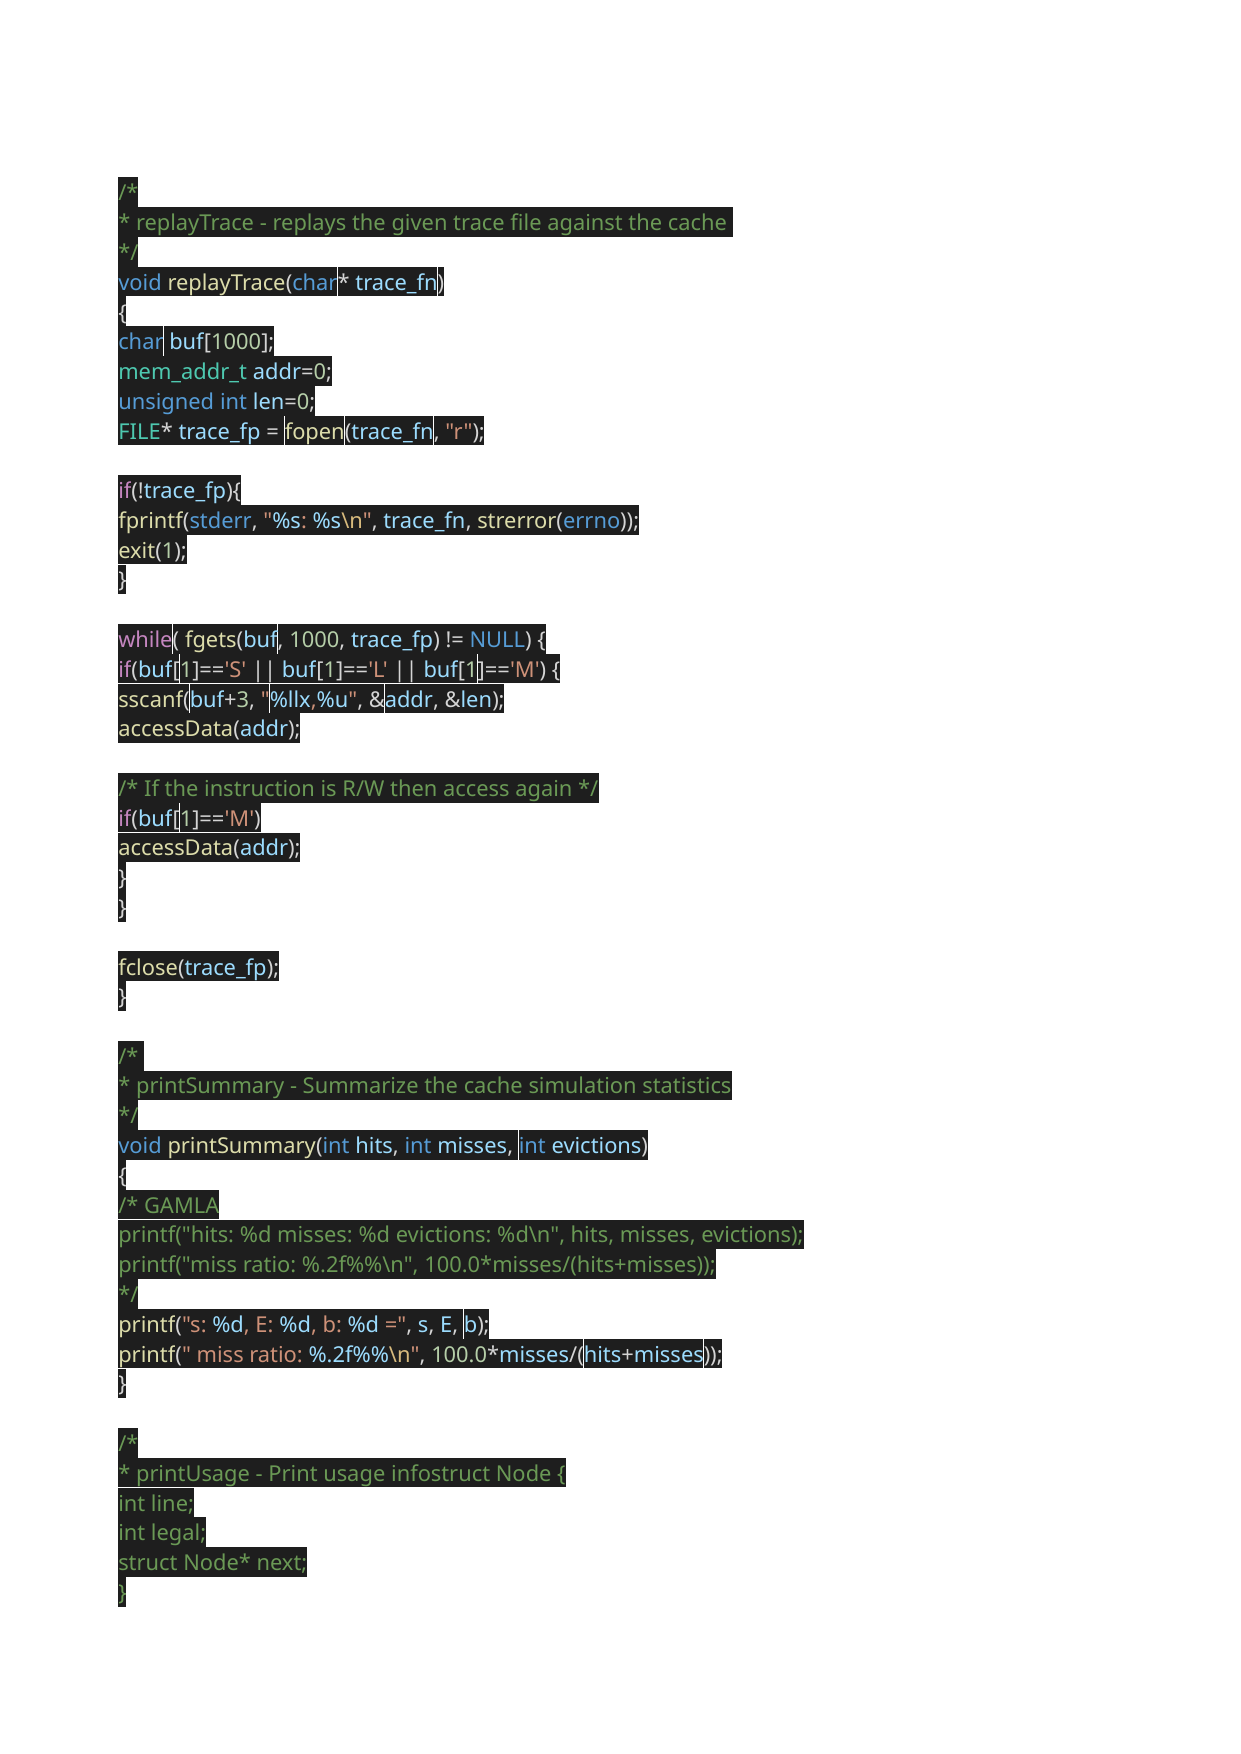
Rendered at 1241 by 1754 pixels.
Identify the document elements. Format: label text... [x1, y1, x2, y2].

text if(!trace_fp){ [118, 475, 1122, 505]
text accessData(addr); [118, 832, 1122, 862]
text * printSummary - Summarize the cache simulation statistics [118, 1071, 1122, 1100]
text accessData(addr); [118, 713, 1122, 743]
text void replayTrace(char* trace_fn) [118, 267, 1122, 296]
text } [118, 1368, 1122, 1398]
text if(buf[1]=='M') [118, 803, 1122, 832]
text } [118, 892, 1122, 922]
text */ [118, 1100, 1122, 1130]
text * printUsage - Print usage infostruct Node { [118, 1458, 1122, 1487]
text /* [118, 1428, 1122, 1458]
text int line; [118, 1487, 1122, 1517]
text FILE* trace_fp = fopen(trace_fn, "r"); [118, 416, 1122, 445]
text * replayTrace - replays the given trace file against the cache [118, 207, 1122, 237]
text printf("hits: %d misses: %d evictions: %d\n", hits, misses, evictions); [118, 1219, 1122, 1249]
text } [118, 564, 1122, 594]
text sscanf(buf+3, "%llx,%u", &addr, &len); [118, 683, 1122, 713]
text unsigned int len=0; [118, 386, 1122, 416]
text exit(1); [118, 535, 1122, 564]
text fclose(trace_fp); [118, 951, 1122, 981]
text /* If the instruction is R/W then access again */ [118, 773, 1122, 803]
text */ [118, 237, 1122, 267]
text } [118, 862, 1122, 892]
text if(buf[1]=='S' || buf[1]=='L' || buf[1]=='M') { [118, 654, 1122, 683]
text } [118, 1577, 1122, 1607]
text printf("s: %d, E: %d, b: %d =", s, E, b); [118, 1309, 1122, 1339]
text printf("miss ratio: %.2f%%\n", 100.0*misses/(hits+misses)); [118, 1249, 1122, 1279]
text } [118, 981, 1122, 1011]
text { [118, 1160, 1122, 1190]
text struct Node* next; [118, 1547, 1122, 1577]
text mem_addr_t addr=0; [118, 356, 1122, 386]
text printf(" miss ratio: %.2f%%\n", 100.0*misses/(hits+misses)); [118, 1339, 1122, 1368]
text int legal; [118, 1517, 1122, 1547]
text char buf[1000]; [118, 326, 1122, 356]
text while( fgets(buf, 1000, trace_fp) != NULL) { [118, 624, 1122, 654]
text fprintf(stderr, "%s: %s\n", trace_fn, strerror(errno)); [118, 505, 1122, 535]
text { [118, 296, 1122, 326]
text /* GAMLA [118, 1190, 1122, 1219]
text /* [118, 1041, 1122, 1071]
text void printSummary(int hits, int misses, int evictions) [118, 1130, 1122, 1160]
text /* [118, 177, 1122, 207]
text */ [118, 1279, 1122, 1309]
